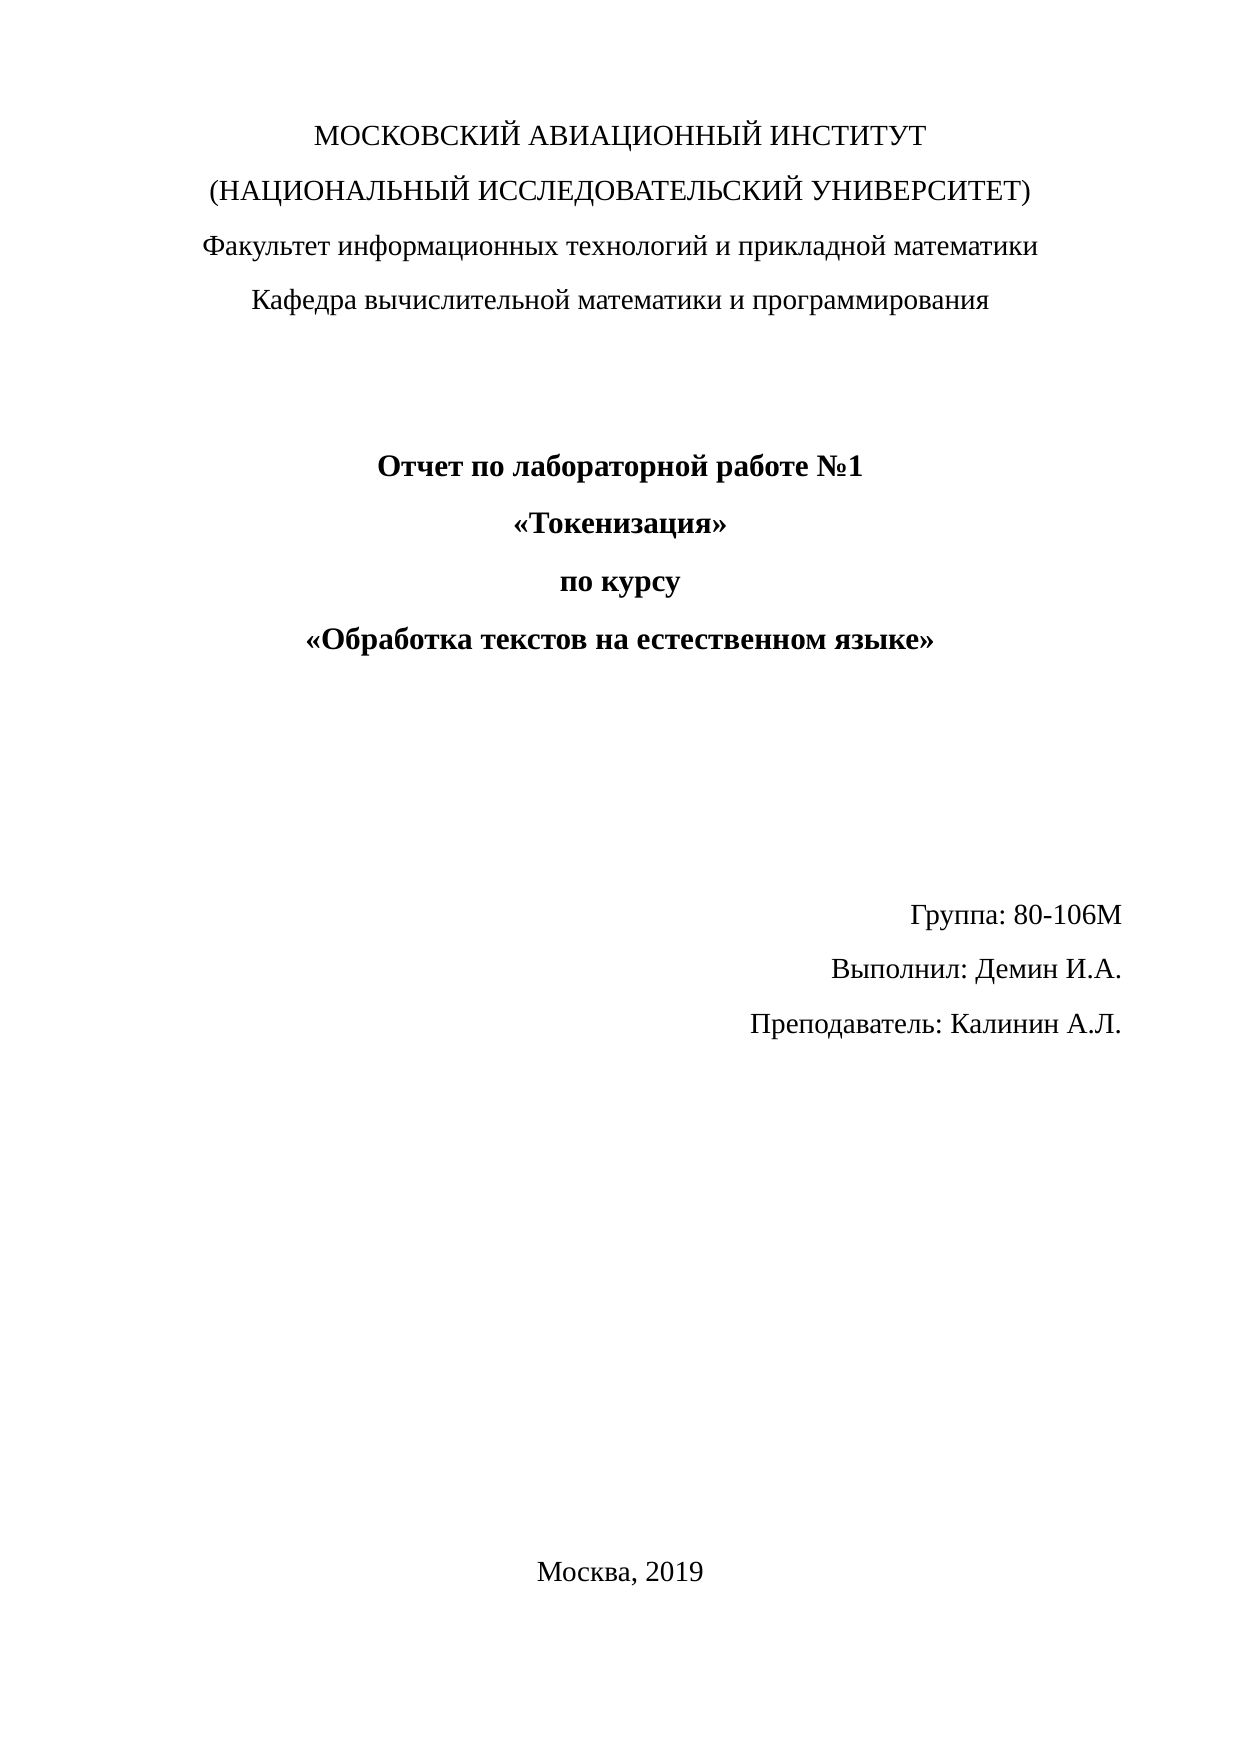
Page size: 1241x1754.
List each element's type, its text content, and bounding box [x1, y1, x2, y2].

text Москва, 2019 [118, 1554, 1122, 1588]
text по курсу [118, 562, 1122, 598]
text Кафедра вычислительной математики и программирования [118, 282, 1122, 316]
text МОСКОВСКИЙ АВИАЦИОННЫЙ ИНСТИТУТ [118, 118, 1122, 152]
text «Токенизация» [118, 504, 1122, 541]
text Отчет по лабораторной работе №1 [118, 447, 1122, 483]
text Группа: 80-106М [118, 897, 1122, 930]
text (НАЦИОНАЛЬНЫЙ ИССЛЕДОВАТЕЛЬСКИЙ УНИВЕРСИТЕТ) [118, 173, 1122, 206]
text Преподаватель: Калинин А.Л. [118, 1006, 1122, 1040]
text Факультет информационных технологий и прикладной математики [118, 228, 1122, 261]
text Выполнил: Демин И.А. [118, 952, 1122, 985]
text «Обработка текстов на естественном языке» [118, 620, 1122, 656]
